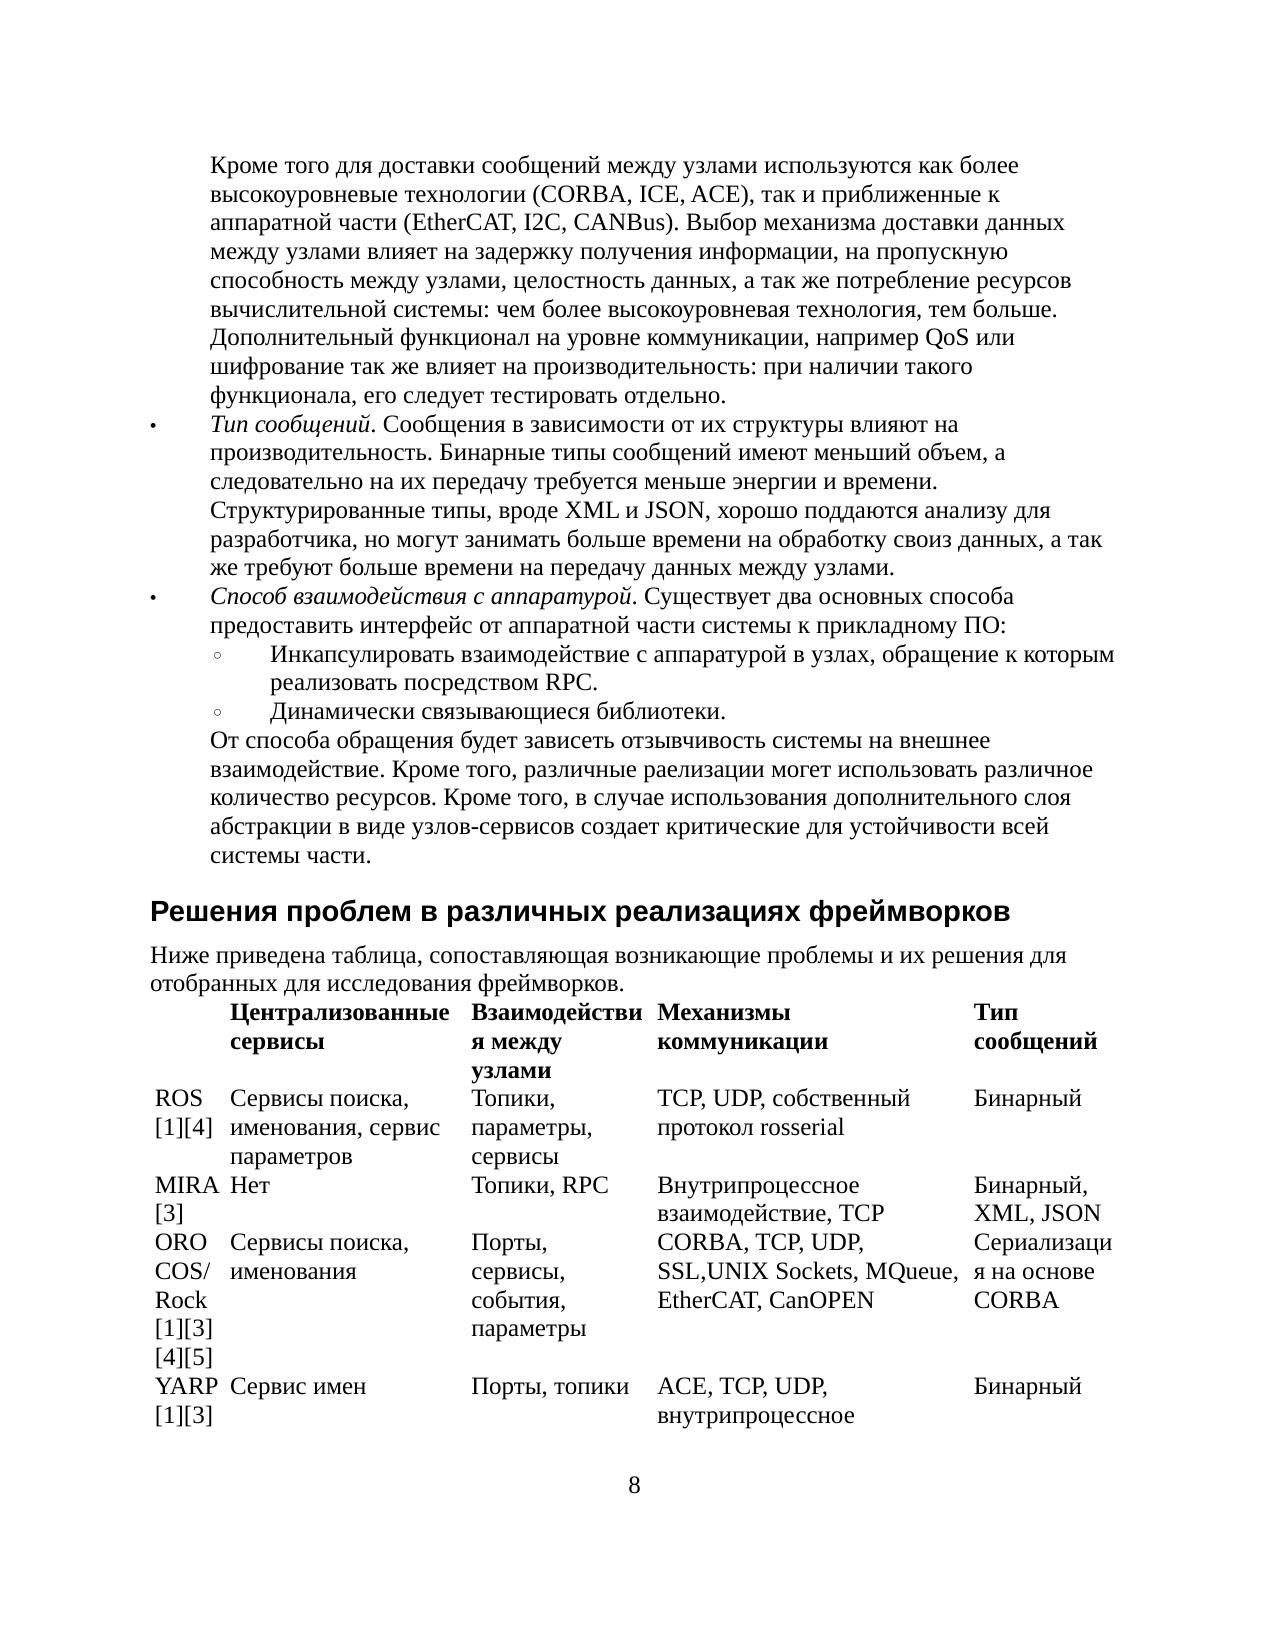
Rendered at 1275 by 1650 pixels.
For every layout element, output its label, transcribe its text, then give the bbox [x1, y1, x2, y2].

table_cell Внутрипроцессное взаимодействие, TCP [653, 1170, 969, 1227]
table_cell Сериализация на основе CORBA [969, 1227, 1125, 1371]
table_cell OROCOS/Rock [1][3][4][5] [150, 1227, 225, 1371]
subtitle Решения проблем в различных реализациях фреймворков [150, 894, 1125, 927]
table_cell Порты, топики [467, 1371, 652, 1428]
list Динамически связывающиеся библиотеки. [210, 696, 1125, 725]
table_cell Сервисы поиска, именования [225, 1227, 467, 1371]
table_cell Порты, сервисы, события, параметры [467, 1227, 652, 1371]
text Ниже приведена таблица, сопоставляющая возникающие проблемы и их решения для отобранных для исследования фреймворков. [150, 940, 1125, 997]
table_cell YARP [1][3] [150, 1371, 225, 1428]
list Инкапсулировать взаимодействие с аппаратурой в узлах, обращение к которым реализовать посредством RPC. [210, 639, 1125, 696]
table_cell MIRA [3] [150, 1170, 225, 1227]
table_cell CORBA, TCP, UDP, SSL,UNIX Sockets, MQueue, EtherCAT, CanOPEN [653, 1227, 969, 1371]
table_header Взаимодействия между узлами [467, 997, 652, 1083]
table_cell Сервисы поиска, именования, сервис параметров [225, 1084, 467, 1170]
list Способ взаимодействия с аппаратурой. Существует два основных способа предоставить интерфейс от аппаратной части системы к прикладному ПО: [150, 581, 1125, 639]
table_header [150, 997, 225, 1083]
table_header Централизованные сервисы [225, 997, 467, 1083]
list Механизмы коммуникации. Для доставки сообщений обычно используются различные подходы и протоколы. Обычно разработчики пишут свои решения на основе стека TCP/IP с некоторыми оптимизациями, например реализация узлов как отдельных потоков внутри процесса-агенства. Это позволяет использовать общую память процесса и ускорить взаимодействие между узлами внутри процесса-агенства, которые могут распологаться в пределах одного вычислительного устройства. Это влечет за собой возможность потерять доступ ко всем узлам агенства в случае неисправностей из-за ошибок, допущенных при реализации агентов. Эта проблема решается репликацией агенств на вычислительной системе. Кроме того для доставки сообщений между узлами используются как более высокоуровневые технологии (CORBA, ICE, ACE), так и приближенные к аппаратной части (EtherCAT, I2C, CANBus). Выбор механизма доставки данных между узлами влияет на задержку получения информации, на пропускную способность между узлами, целостность данных, а так же потребление ресурсов вычислительной системы: чем более высокоуровневая технология, тем больше. Дополнительный функционал на уровне коммуникации, например QoS или шифрование так же влияет на производительность: при наличии такого функционала, его следует тестировать отдельно. [150, 150, 1125, 409]
table_cell Нет [225, 1170, 467, 1227]
table_cell Сервис имен [225, 1371, 467, 1428]
table_cell Бинарный, XML, JSON [969, 1170, 1125, 1227]
list От способа обращения будет зависеть отзывчивость системы на внешнее взаимодействие. Кроме того, различные раелизации могет использовать различное количество ресурсов. Кроме того, в случае использования дополнительного слоя абстракции в виде узлов-сервисов создает критические для устойчивости всей системы части. [150, 725, 1125, 869]
table_cell Бинарный [969, 1371, 1125, 1428]
table_cell ROS [1][4] [150, 1084, 225, 1170]
table_cell TCP, UDP, собственный протокол rosserial [653, 1084, 969, 1170]
table_header Механизмы коммуникации [653, 997, 969, 1083]
table_cell ACE, TCP, UDP, внутрипроцессное [653, 1371, 969, 1428]
table_header Тип сообщений [969, 997, 1125, 1083]
list Тип сообщений. Сообщения в зависимости от их структуры влияют на производительность. Бинарные типы сообщений имеют меньший объем, а следовательно на их передачу требуется меньше энергии и времени. Структурированные типы, вроде XML и JSON, хорошо поддаются анализу для разработчика, но могут занимать больше времени на обработку своиз данных, а так же требуют больше времени на передачу данных между узлами. [150, 409, 1125, 581]
table_cell Топики, RPC [467, 1170, 652, 1227]
table_cell Топики, параметры, сервисы [467, 1084, 652, 1170]
table_cell Бинарный [969, 1084, 1125, 1170]
